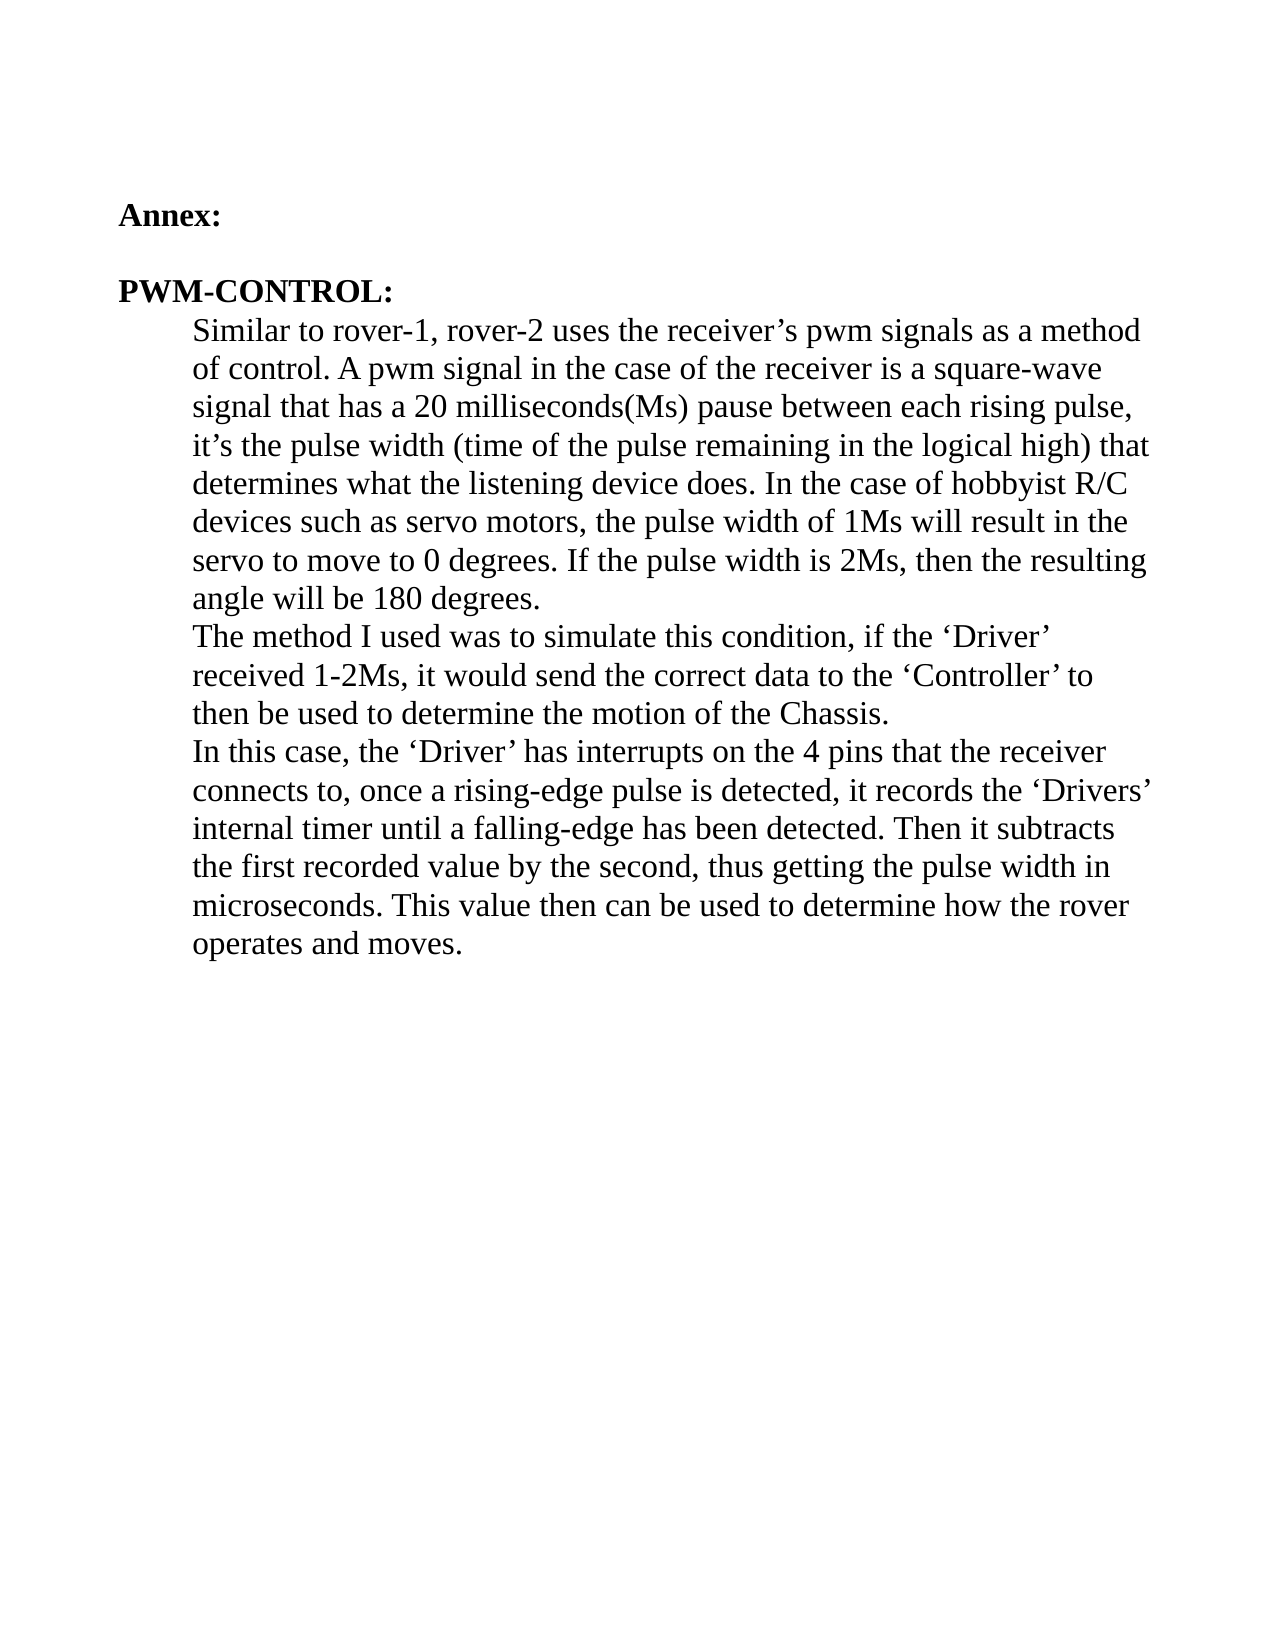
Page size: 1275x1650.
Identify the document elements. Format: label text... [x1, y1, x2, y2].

text In this case, the ‘Driver’ has interrupts on the 4 pins that the receiver connects to, once a rising-edge pulse is detected, it records the ‘Drivers’ internal timer until a falling-edge has been detected. Then it subtracts the first recorded value by the second, thus getting the pulse width in microseconds. This value then can be used to determine how the rover operates and moves. [192, 731, 1157, 961]
text PWM-CONTROL: [118, 271, 1157, 310]
text The method I used was to simulate this condition, if the ‘Driver’ received 1-2Ms, it would send the correct data to the ‘Controller’ to then be used to determine the motion of the Chassis. [192, 616, 1157, 731]
text Annex: [118, 195, 1157, 233]
text Similar to rover-1, rover-2 uses the receiver’s pwm signals as a method of control. A pwm signal in the case of the receiver is a square-wave signal that has a 20 milliseconds(Ms) pause between each rising pulse, it’s the pulse width (time of the pulse remaining in the logical high) that determines what the listening device does. In the case of hobbyist R/C devices such as servo motors, the pulse width of 1Ms will result in the servo to move to 0 degrees. If the pulse width is 2Ms, then the resulting angle will be 180 degrees. [192, 310, 1157, 616]
